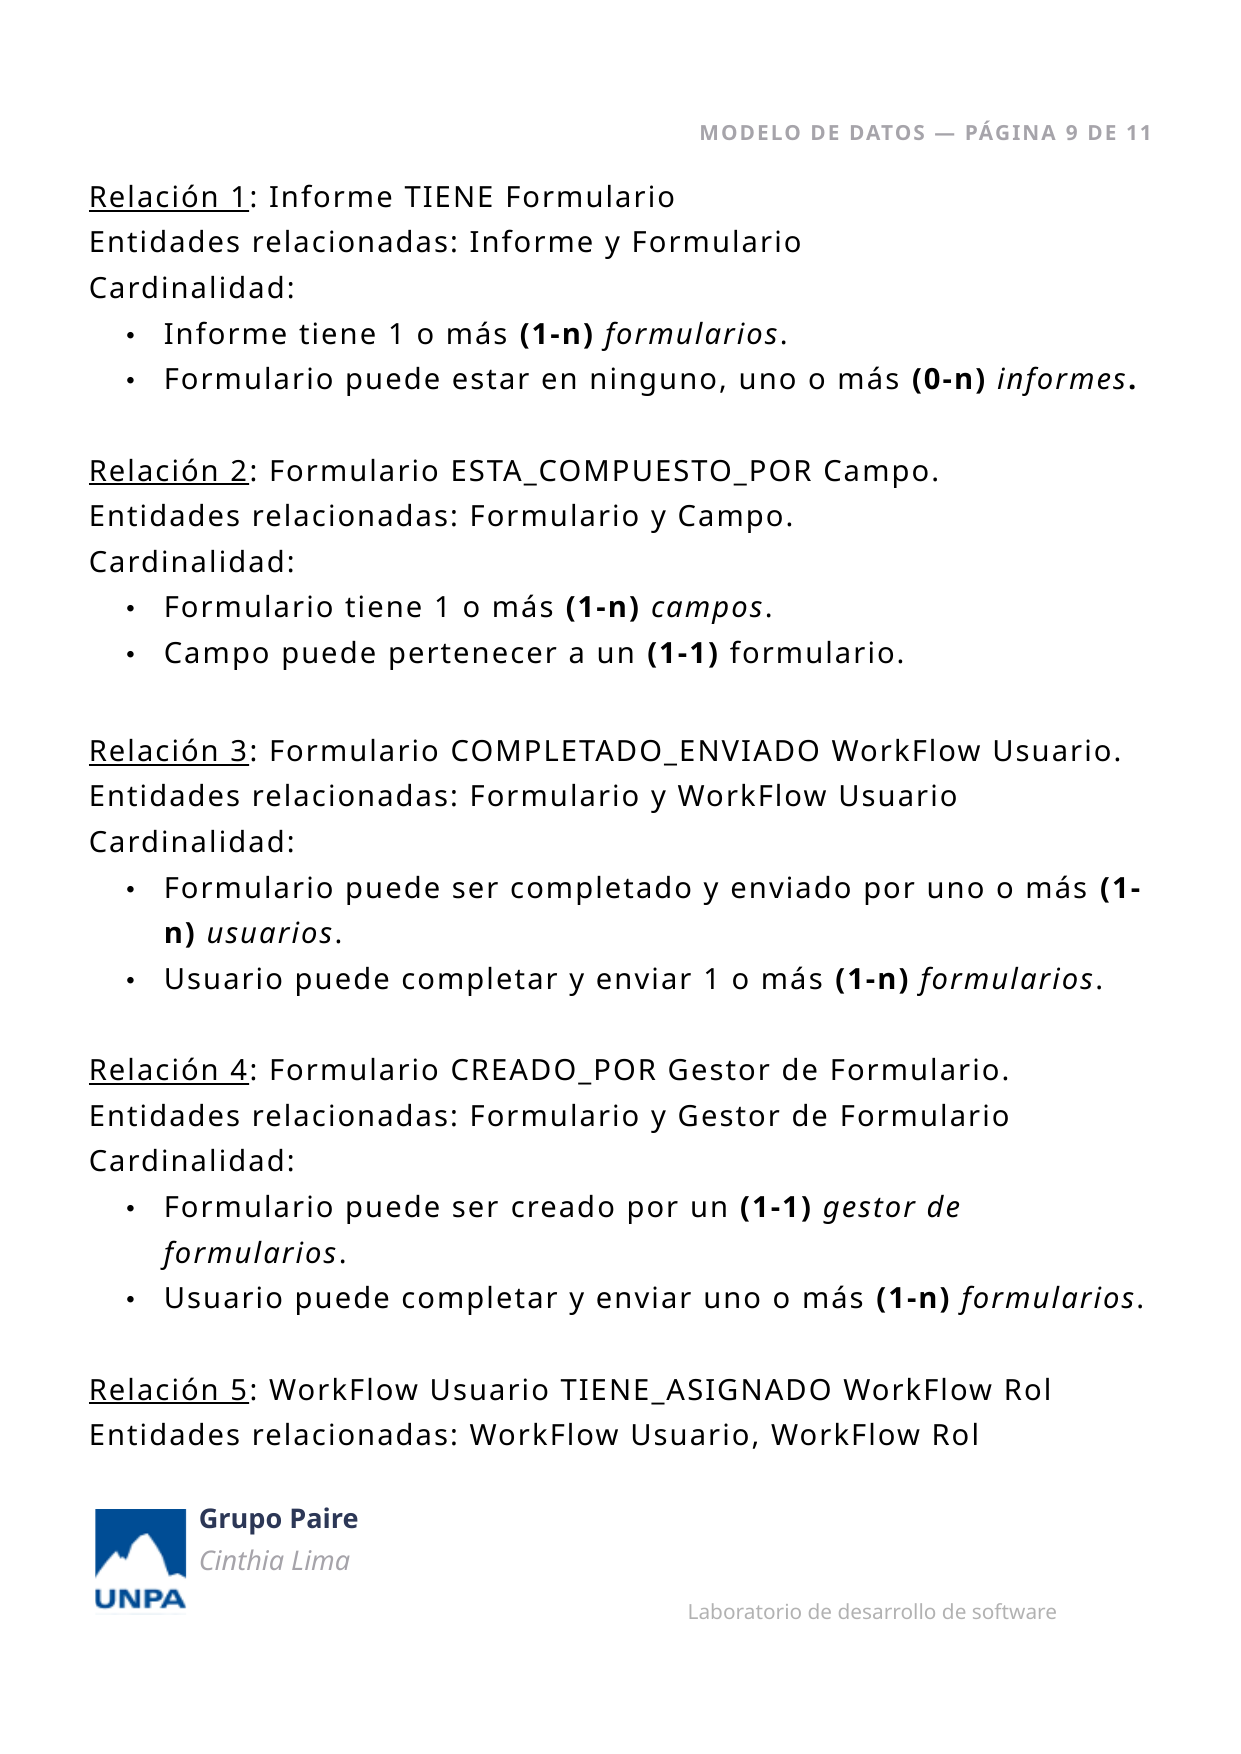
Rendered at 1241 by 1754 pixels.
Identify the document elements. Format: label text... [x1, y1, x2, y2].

list Usuario puede completar y enviar 1 o más (1-n) formularios. [126, 958, 1152, 998]
text Relación 4: Formulario CREADO_POR Gestor de Formulario. [88, 1049, 1152, 1089]
text Relación 2: Formulario ESTA_COMPUESTO_POR Campo. [88, 450, 1152, 489]
list Campo puede pertenecer a un (1-1) formulario. [126, 632, 1152, 672]
text Relación 5: WorkFlow Usuario TIENE_ASIGNADO WorkFlow Rol [88, 1369, 1152, 1408]
text Relación 1: Informe TIENE Formulario [88, 176, 1152, 216]
picture [95, 1509, 187, 1615]
text Entidades relacionadas: Formulario y WorkFlow Usuario [88, 776, 1152, 815]
list Formulario puede ser creado por un (1-1) gestor de formularios. [126, 1186, 1152, 1272]
text Cardinalidad: [88, 541, 1152, 581]
text Cardinalidad: [88, 1141, 1152, 1180]
list Informe tiene 1 o más (1-n) formularios. [126, 313, 1152, 353]
text Entidades relacionadas: Informe y Formulario [88, 222, 1152, 261]
text Entidades relacionadas: Formulario y Campo. [88, 495, 1152, 535]
text Entidades relacionadas: WorkFlow Usuario, WorkFlow Rol [88, 1414, 1152, 1454]
text Cardinalidad: [88, 267, 1152, 307]
text Cardinalidad: [88, 821, 1152, 861]
list Formulario puede estar en ninguno, uno o más (0-n) informes. [126, 358, 1152, 398]
list Formulario puede ser completado y enviado por uno o más (1-n) usuarios. [126, 867, 1152, 952]
text Relación 3: Formulario COMPLETADO_ENVIADO WorkFlow Usuario. [88, 730, 1152, 770]
list Formulario tiene 1 o más (1-n) campos. [126, 587, 1152, 626]
list Usuario puede completar y enviar uno o más (1-n) formularios. [126, 1278, 1152, 1317]
text Entidades relacionadas: Formulario y Gestor de Formulario [88, 1095, 1152, 1135]
